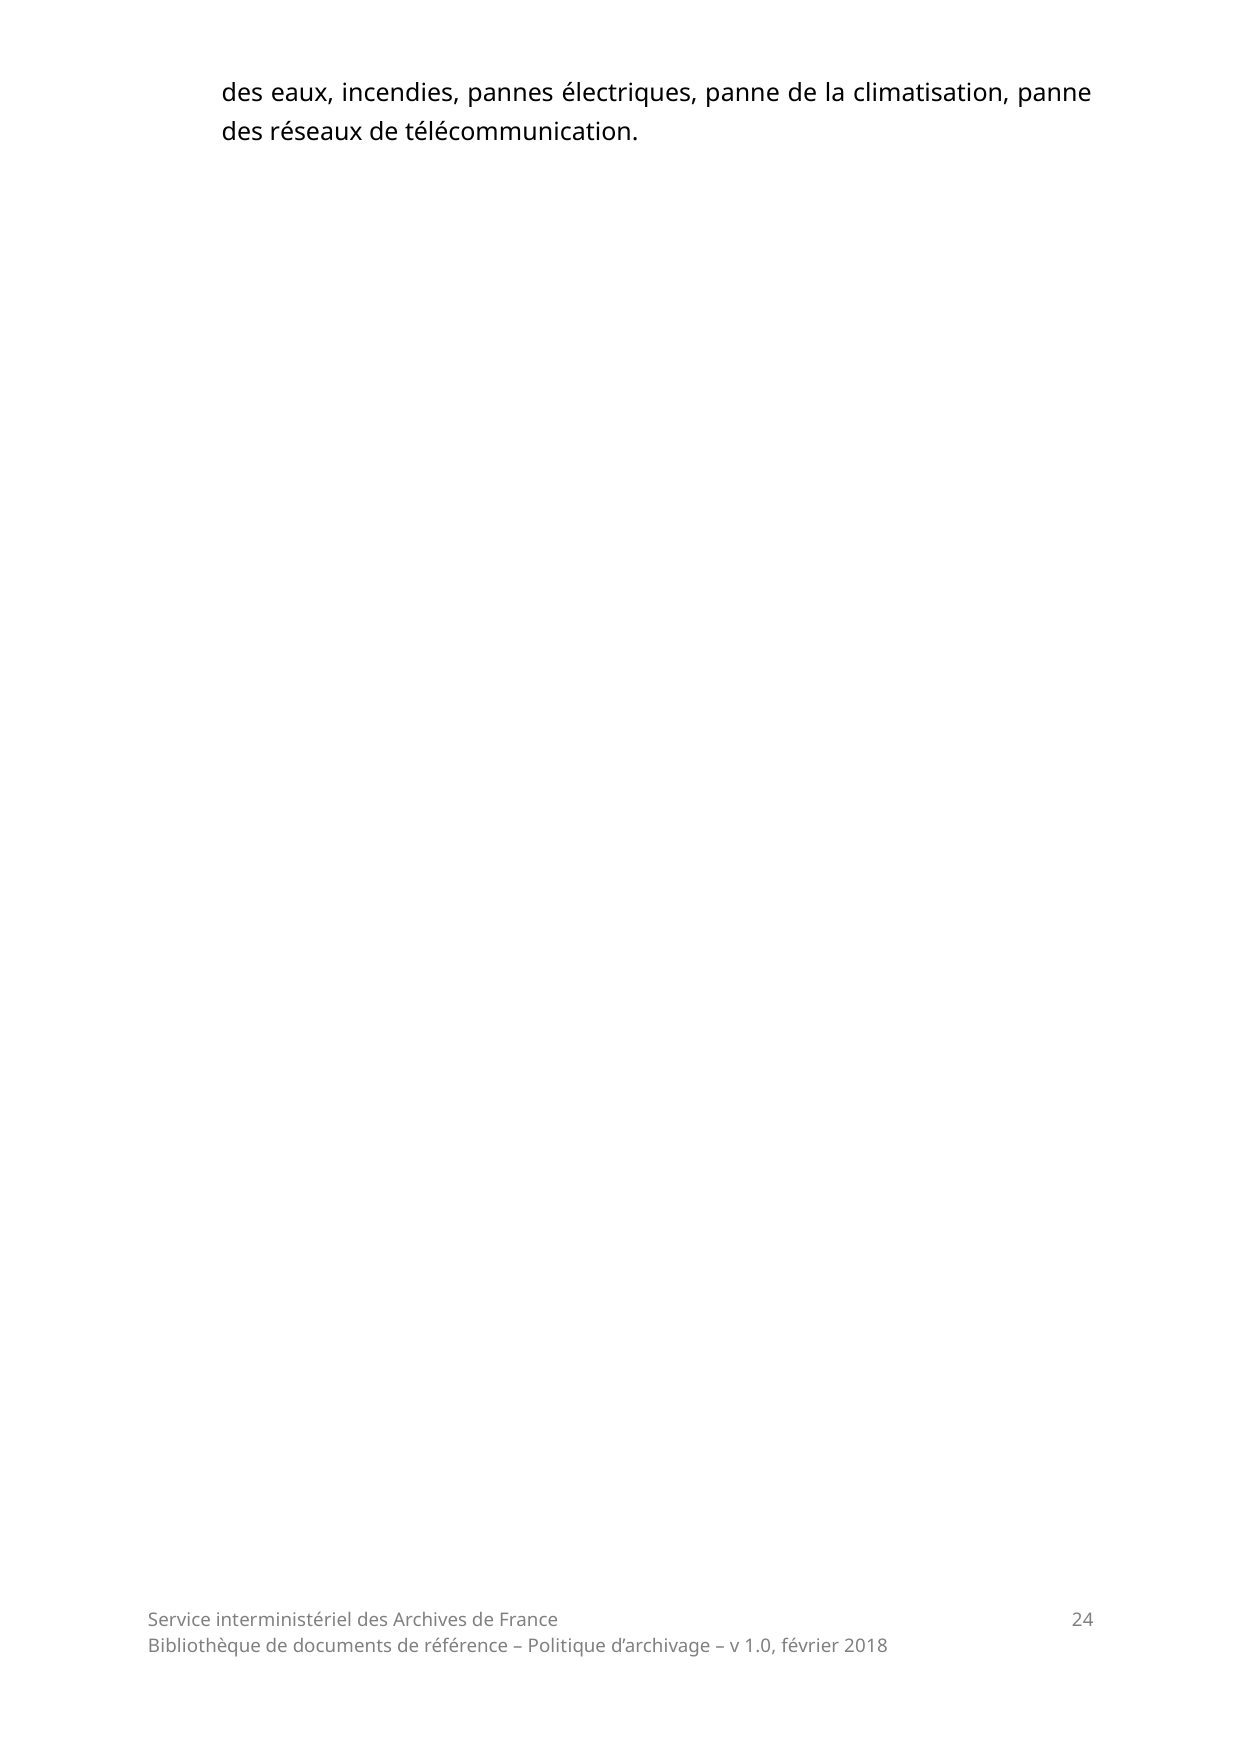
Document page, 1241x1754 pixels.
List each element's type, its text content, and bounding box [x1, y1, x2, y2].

text des eaux, incendies, pannes électriques, panne de la climatisation, panne des réseaux de télécommunication. [221, 75, 1093, 148]
